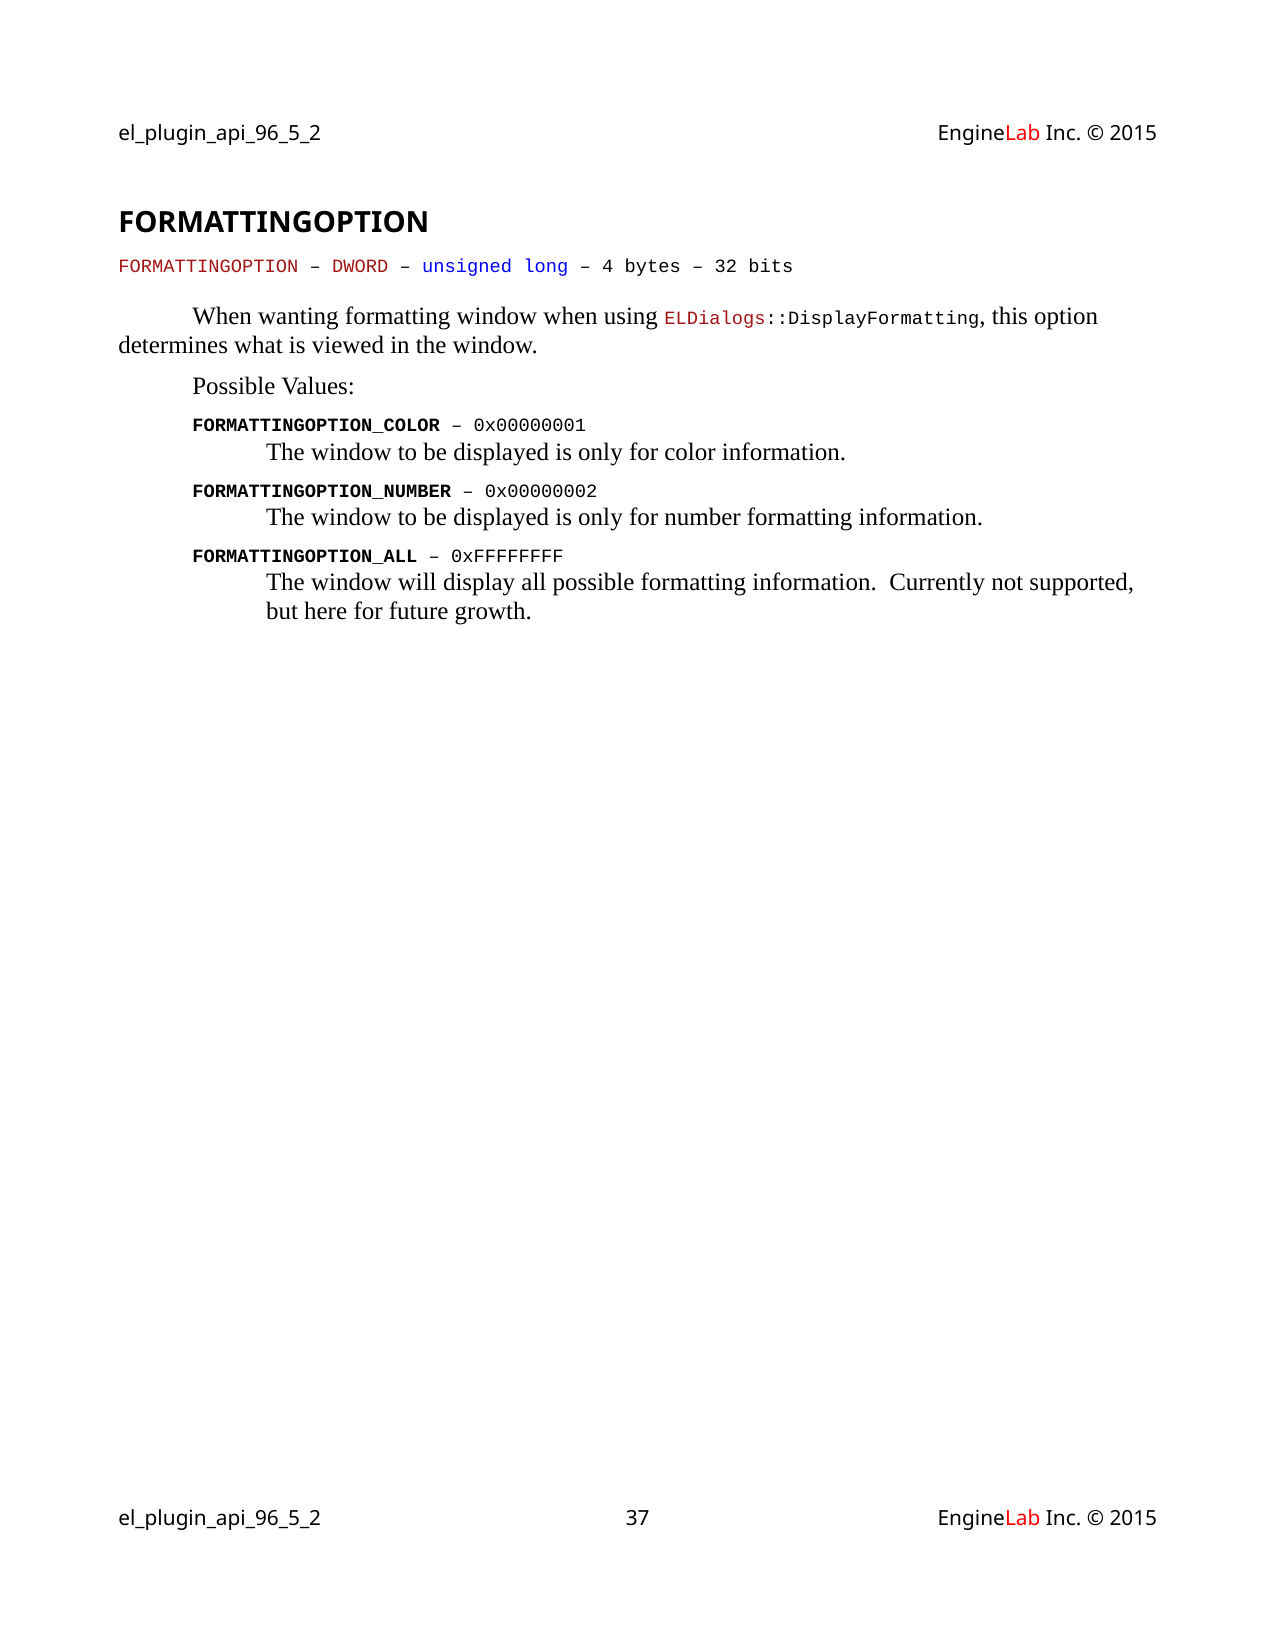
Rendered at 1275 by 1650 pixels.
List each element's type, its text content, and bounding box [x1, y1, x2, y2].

text FORMATTINGOPTION_COLOR – 0x00000001 [118, 413, 1157, 437]
text The window to be displayed is only for number formatting information. [118, 502, 1157, 531]
text The window to be displayed is only for color information. [118, 437, 1157, 465]
subtitle FORMATTINGOPTION [118, 201, 1157, 241]
text FORMATTINGOPTION_NUMBER – 0x00000002 [118, 478, 1157, 502]
text FORMATTINGOPTION – DWORD – unsigned long – 4 bytes – 32 bits [118, 253, 1157, 277]
text Possible Values: [118, 371, 1157, 400]
text When wanting formatting window when using ELDialogs::DisplayFormatting, this option determines what is viewed in the window. [118, 301, 1157, 359]
text The window will display all possible formatting information. Currently not supported, but here for future growth. [118, 567, 1157, 624]
text FORMATTINGOPTION_ALL – 0xFFFFFFFF [118, 543, 1157, 567]
